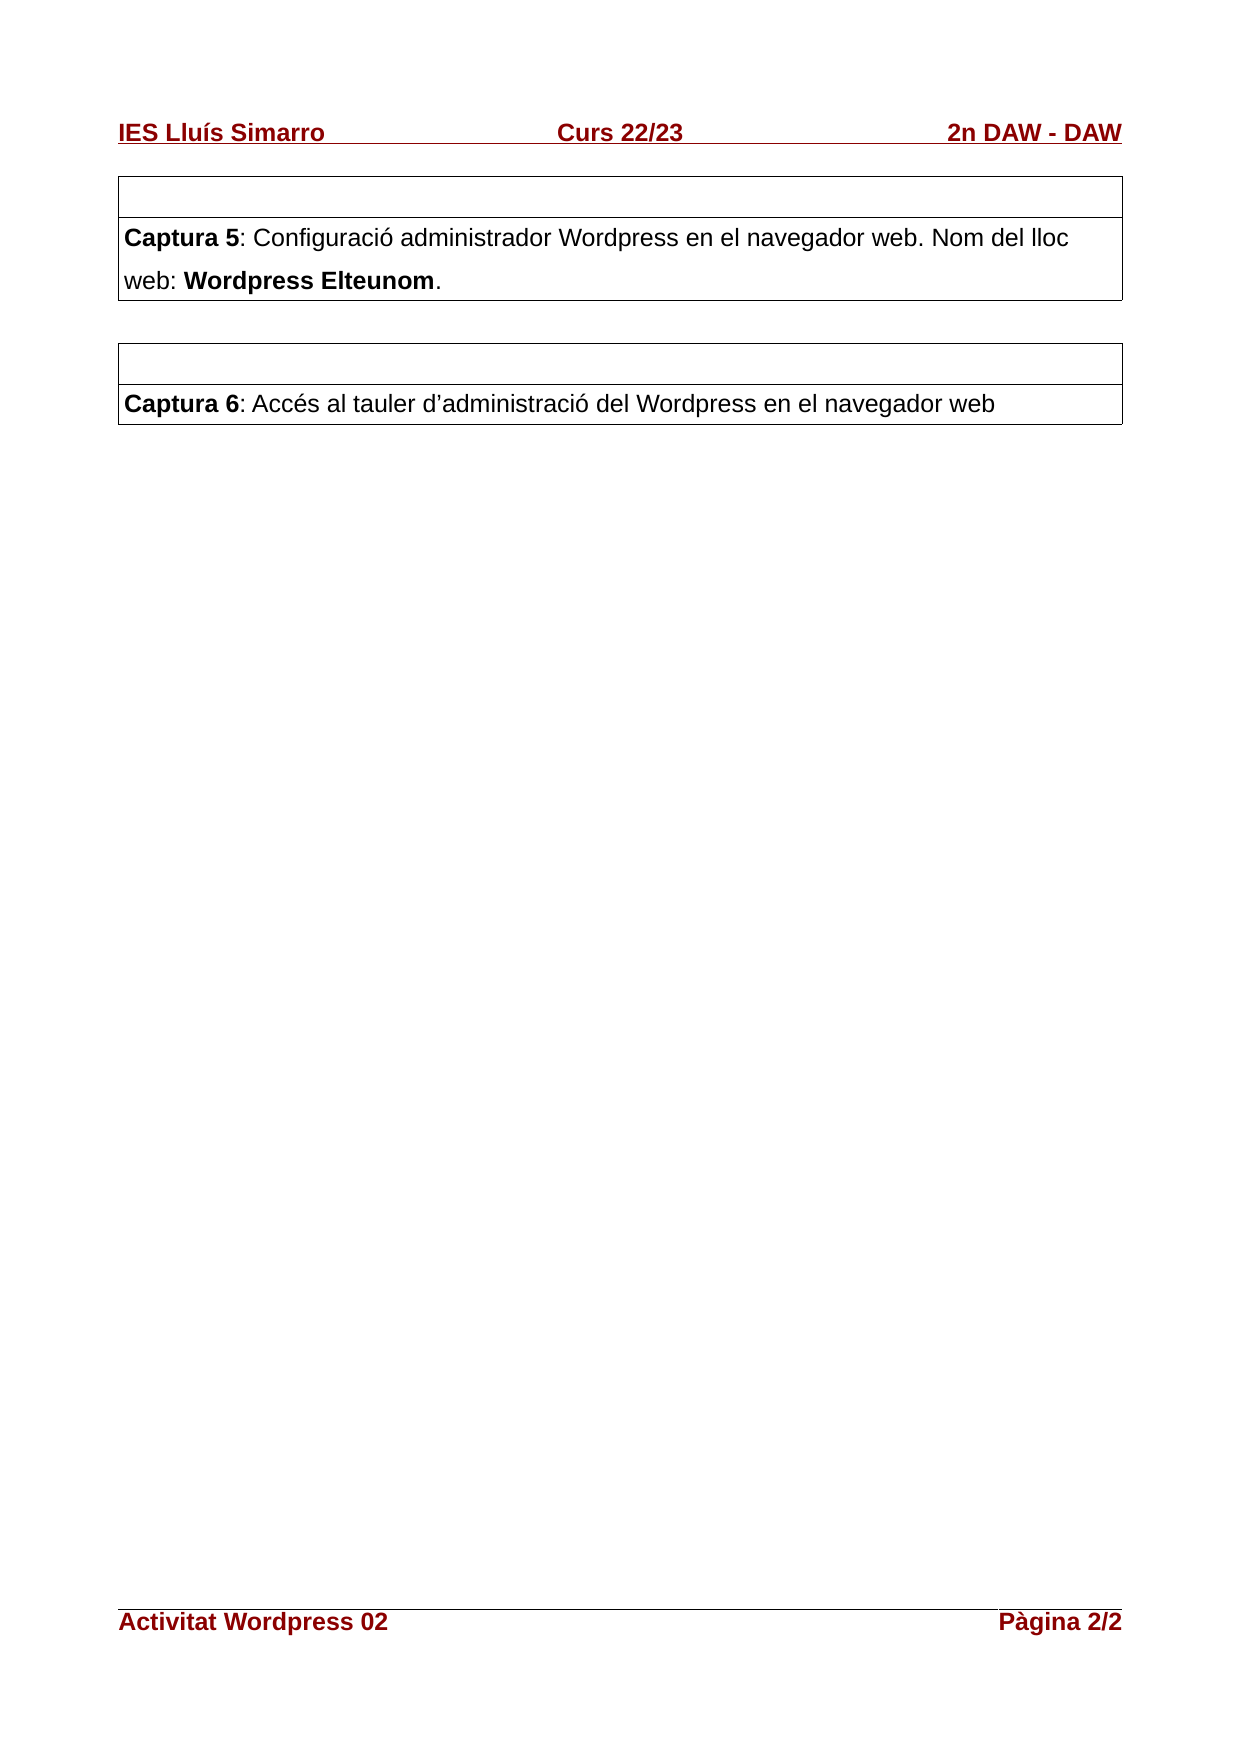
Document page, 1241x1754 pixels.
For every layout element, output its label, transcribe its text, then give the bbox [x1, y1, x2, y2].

table_header [119, 344, 1122, 384]
table_cell Captura 5: Configuració administrador Wordpress en el navegador web. Nom del lloc web: Wordpress Elteunom. [119, 218, 1122, 300]
table_header [119, 177, 1122, 217]
table_cell Captura 6: Accés al tauler d’administració del Wordpress en el navegador web [119, 385, 1122, 424]
